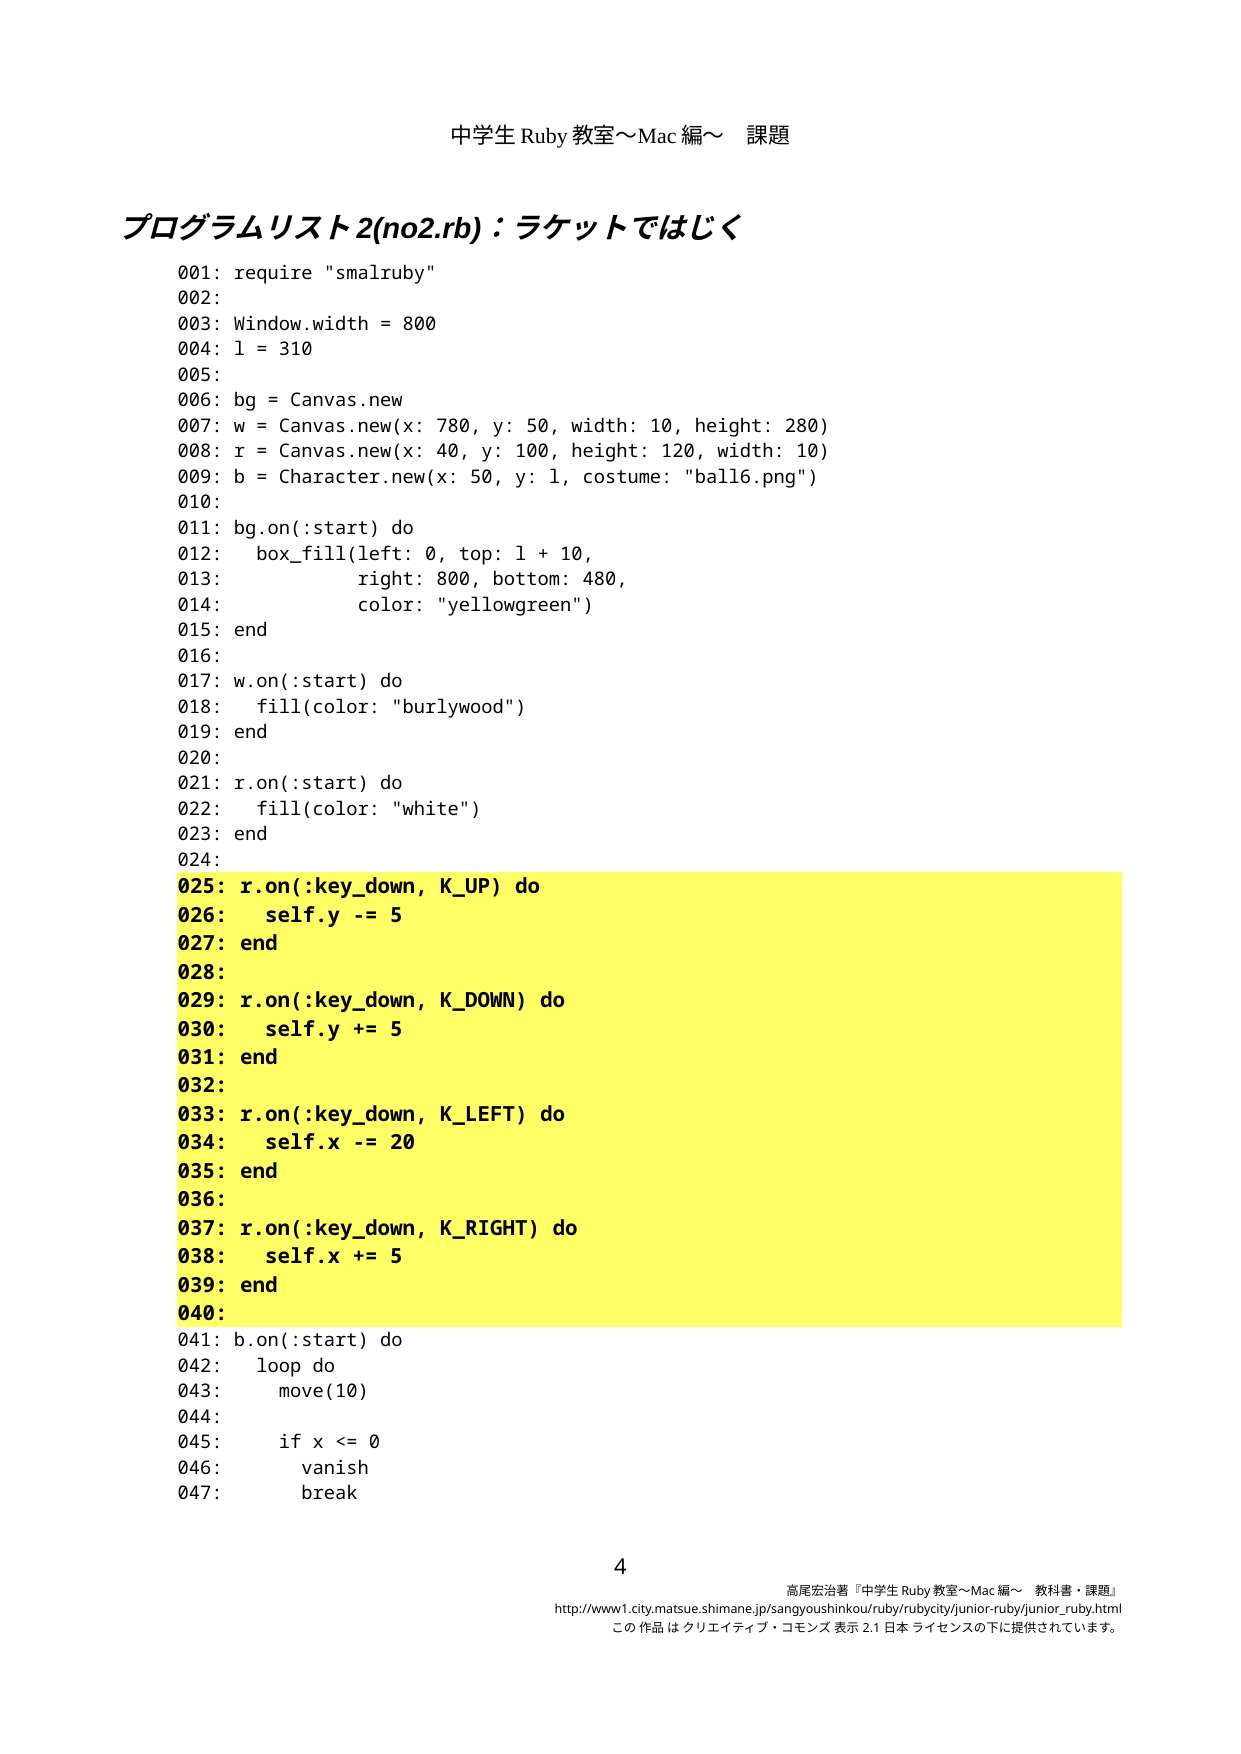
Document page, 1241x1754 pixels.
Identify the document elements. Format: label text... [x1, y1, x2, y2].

text 021: r.on(:start) do [177, 769, 1122, 795]
text 027: end [177, 928, 1122, 957]
text 005: [177, 361, 1122, 387]
text 043: move(10) [177, 1378, 1122, 1403]
text 026: self.y -= 5 [177, 900, 1122, 928]
text 028: [177, 957, 1122, 985]
text 007: w = Canvas.new(x: 780, y: 50, width: 10, height: 280) [177, 412, 1122, 438]
text 019: end [177, 718, 1122, 744]
text 038: self.x += 5 [177, 1241, 1122, 1270]
text 039: end [177, 1270, 1122, 1298]
text 031: end [177, 1042, 1122, 1071]
text 006: bg = Canvas.new [177, 387, 1122, 412]
text 045: if x <= 0 [177, 1429, 1122, 1454]
text 014: color: "yellowgreen") [177, 591, 1122, 616]
text 037: r.on(:key_down, K_RIGHT) do [177, 1213, 1122, 1241]
text 044: [177, 1403, 1122, 1429]
text 034: self.x -= 20 [177, 1127, 1122, 1156]
text 035: end [177, 1156, 1122, 1184]
text 011: bg.on(:start) do [177, 514, 1122, 540]
text 025: r.on(:key_down, K_UP) do [177, 872, 1122, 900]
text 017: w.on(:start) do [177, 667, 1122, 693]
text 018: fill(color: "burlywood") [177, 693, 1122, 718]
text 033: r.on(:key_down, K_LEFT) do [177, 1099, 1122, 1127]
text 041: b.on(:start) do [177, 1327, 1122, 1352]
text 013: right: 800, bottom: 480, [177, 565, 1122, 591]
text 046: vanish [177, 1454, 1122, 1480]
text 032: [177, 1071, 1122, 1099]
text 015: end [177, 616, 1122, 642]
text 029: r.on(:key_down, K_DOWN) do [177, 985, 1122, 1014]
text 020: [177, 744, 1122, 769]
text 042: loop do [177, 1352, 1122, 1378]
text 030: self.y += 5 [177, 1014, 1122, 1042]
text 003: Window.width = 800 [177, 310, 1122, 336]
text 012: box_fill(left: 0, top: l + 10, [177, 540, 1122, 565]
text 010: [177, 489, 1122, 514]
text 016: [177, 642, 1122, 667]
text 024: [177, 846, 1122, 872]
text 023: end [177, 821, 1122, 846]
subtitle プログラムリスト2(no2.rb)：ラケットではじく [118, 204, 1122, 247]
text 001: require "smalruby" [177, 259, 1122, 284]
text 022: fill(color: "white") [177, 795, 1122, 821]
text 047: break [177, 1480, 1122, 1505]
text 009: b = Character.new(x: 50, y: l, costume: "ball6.png") [177, 463, 1122, 489]
text 036: [177, 1184, 1122, 1213]
text 008: r = Canvas.new(x: 40, y: 100, height: 120, width: 10) [177, 438, 1122, 463]
text 004: l = 310 [177, 336, 1122, 361]
text 002: [177, 284, 1122, 310]
text 040: [177, 1298, 1122, 1327]
